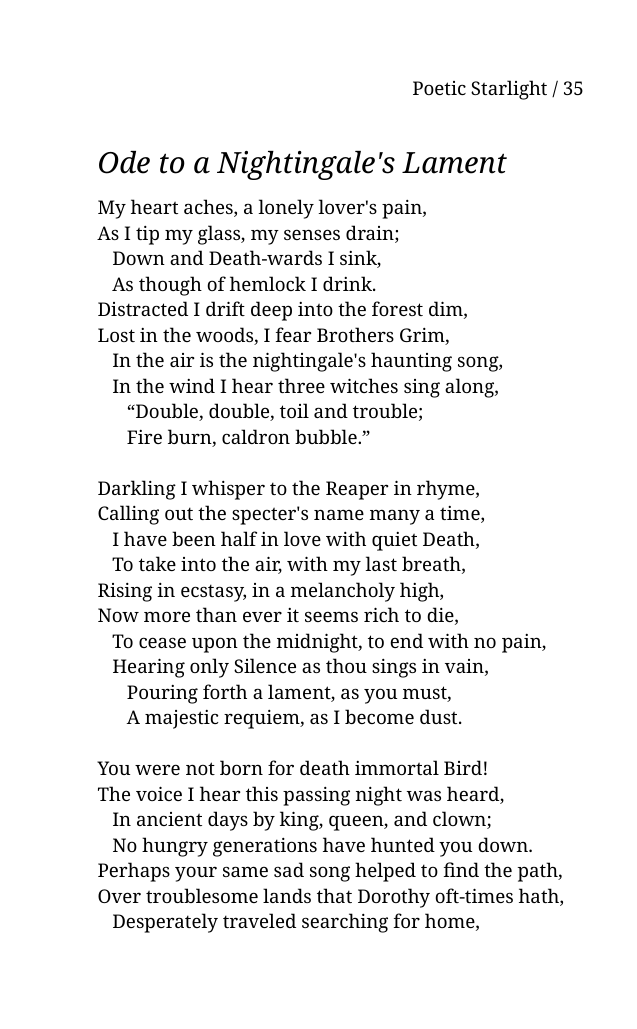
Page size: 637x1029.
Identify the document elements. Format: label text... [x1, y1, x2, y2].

text As though of hemlock I drink. [97, 271, 583, 296]
text Now more than ever it seems rich to die, [97, 603, 583, 628]
text I have been half in love with quiet Death, [97, 526, 583, 552]
text Hearing only Silence as thou sings in vain, [97, 654, 583, 679]
text Over troublesome lands that Dorothy oft-times hath, [97, 883, 583, 909]
text Rising in ecstasy, in a melancholy high, [97, 577, 583, 603]
text Down and Death-wards I sink, [97, 245, 583, 271]
text A majestic requiem, as I become dust. [97, 705, 583, 730]
text Perhaps your same sad song helped to find the path, [97, 858, 583, 883]
text In the air is the nightingale's haunting song, [97, 347, 583, 373]
text No hungry generations have hunted you down. [97, 832, 583, 858]
text My heart aches, a lonely lover's pain, [97, 194, 583, 220]
text To take into the air, with my last breath, [97, 552, 583, 577]
text As I tip my glass, my senses drain; [97, 220, 583, 245]
subtitle Ode to a Nightingale's Lament [97, 142, 583, 182]
text In ancient days by king, queen, and clown; [97, 807, 583, 832]
text The voice I hear this passing night was heard, [97, 781, 583, 807]
text Fire burn, caldron bubble.” [97, 424, 583, 449]
text Darkling I whisper to the Reaper in rhyme, [97, 475, 583, 501]
text “Double, double, toil and trouble; [97, 398, 583, 424]
text You were not born for death immortal Bird! [97, 756, 583, 781]
text Pouring forth a lament, as you must, [97, 679, 583, 705]
text Desperately traveled searching for home, [97, 909, 583, 934]
text Distracted I drift deep into the forest dim, [97, 296, 583, 322]
text Calling out the specter's name many a time, [97, 501, 583, 526]
text In the wind I hear three witches sing along, [97, 373, 583, 398]
text To cease upon the midnight, to end with no pain, [97, 628, 583, 654]
text Lost in the woods, I fear Brothers Grim, [97, 322, 583, 347]
